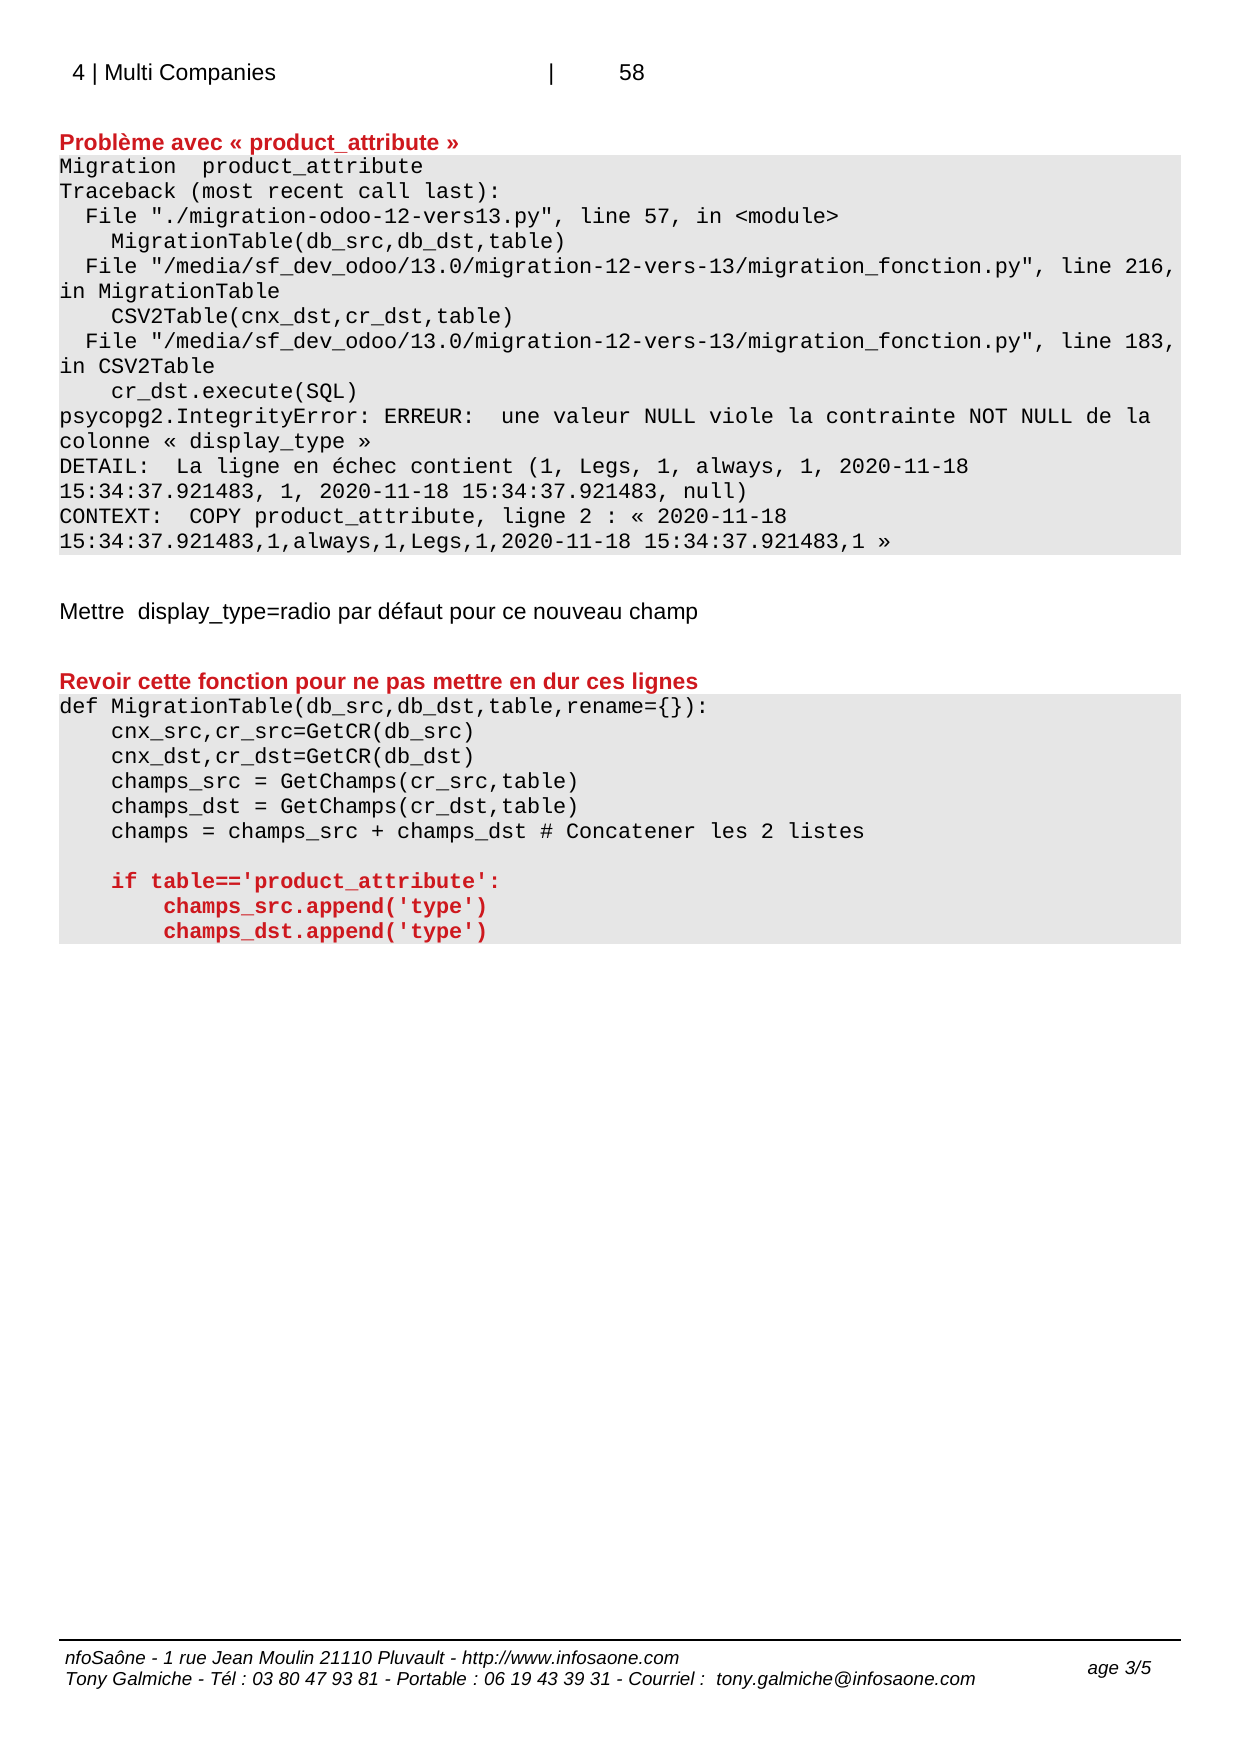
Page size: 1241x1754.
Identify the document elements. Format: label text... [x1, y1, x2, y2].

text psycopg2.IntegrityError: ERREUR: une valeur NULL viole la contrainte NOT NULL de la colonne « display_type » [59, 405, 1181, 455]
text Problème avec « product_attribute » [59, 129, 1181, 155]
text Mettre display_type=radio par défaut pour ce nouveau champ [59, 599, 1181, 625]
text Migration product_attribute [59, 155, 1181, 180]
text File "./migration-odoo-12-vers13.py", line 57, in <module> [59, 205, 1181, 230]
text CSV2Table(cnx_dst,cr_dst,table) [59, 305, 1181, 330]
text File "/media/sf_dev_odoo/13.0/migration-12-vers-13/migration_fonction.py", line 183, in CSV2Table [59, 330, 1181, 380]
text champs_dst = GetChamps(cr_dst,table) [59, 794, 1181, 819]
text DETAIL: La ligne en échec contient (1, Legs, 1, always, 1, 2020-11-18 15:34:37.921483, 1, 2020-11-18 15:34:37.921483, null) [59, 455, 1181, 505]
text champs_dst.append('type') [59, 919, 1181, 944]
text Traceback (most recent call last): [59, 180, 1181, 205]
text cr_dst.execute(SQL) [59, 380, 1181, 405]
text champs_src.append('type') [59, 894, 1181, 919]
text cnx_src,cr_src=GetCR(db_src) [59, 719, 1181, 744]
text if table=='product_attribute': [59, 869, 1181, 894]
text 4 | Multi Companies | 58 [59, 59, 1181, 85]
text MigrationTable(db_src,db_dst,table) [59, 230, 1181, 255]
text File "/media/sf_dev_odoo/13.0/migration-12-vers-13/migration_fonction.py", line 216, in MigrationTable [59, 255, 1181, 305]
text champs = champs_src + champs_dst # Concatener les 2 listes [59, 819, 1181, 844]
text def MigrationTable(db_src,db_dst,table,rename={}): [59, 694, 1181, 719]
text CONTEXT: COPY product_attribute, ligne 2 : « 2020-11-18 15:34:37.921483,1,always,1,Legs,1,2020-11-18 15:34:37.921483,1 » [59, 505, 1181, 555]
text champs_src = GetChamps(cr_src,table) [59, 769, 1181, 794]
text Revoir cette fonction pour ne pas mettre en dur ces lignes [59, 668, 1181, 694]
text cnx_dst,cr_dst=GetCR(db_dst) [59, 744, 1181, 769]
